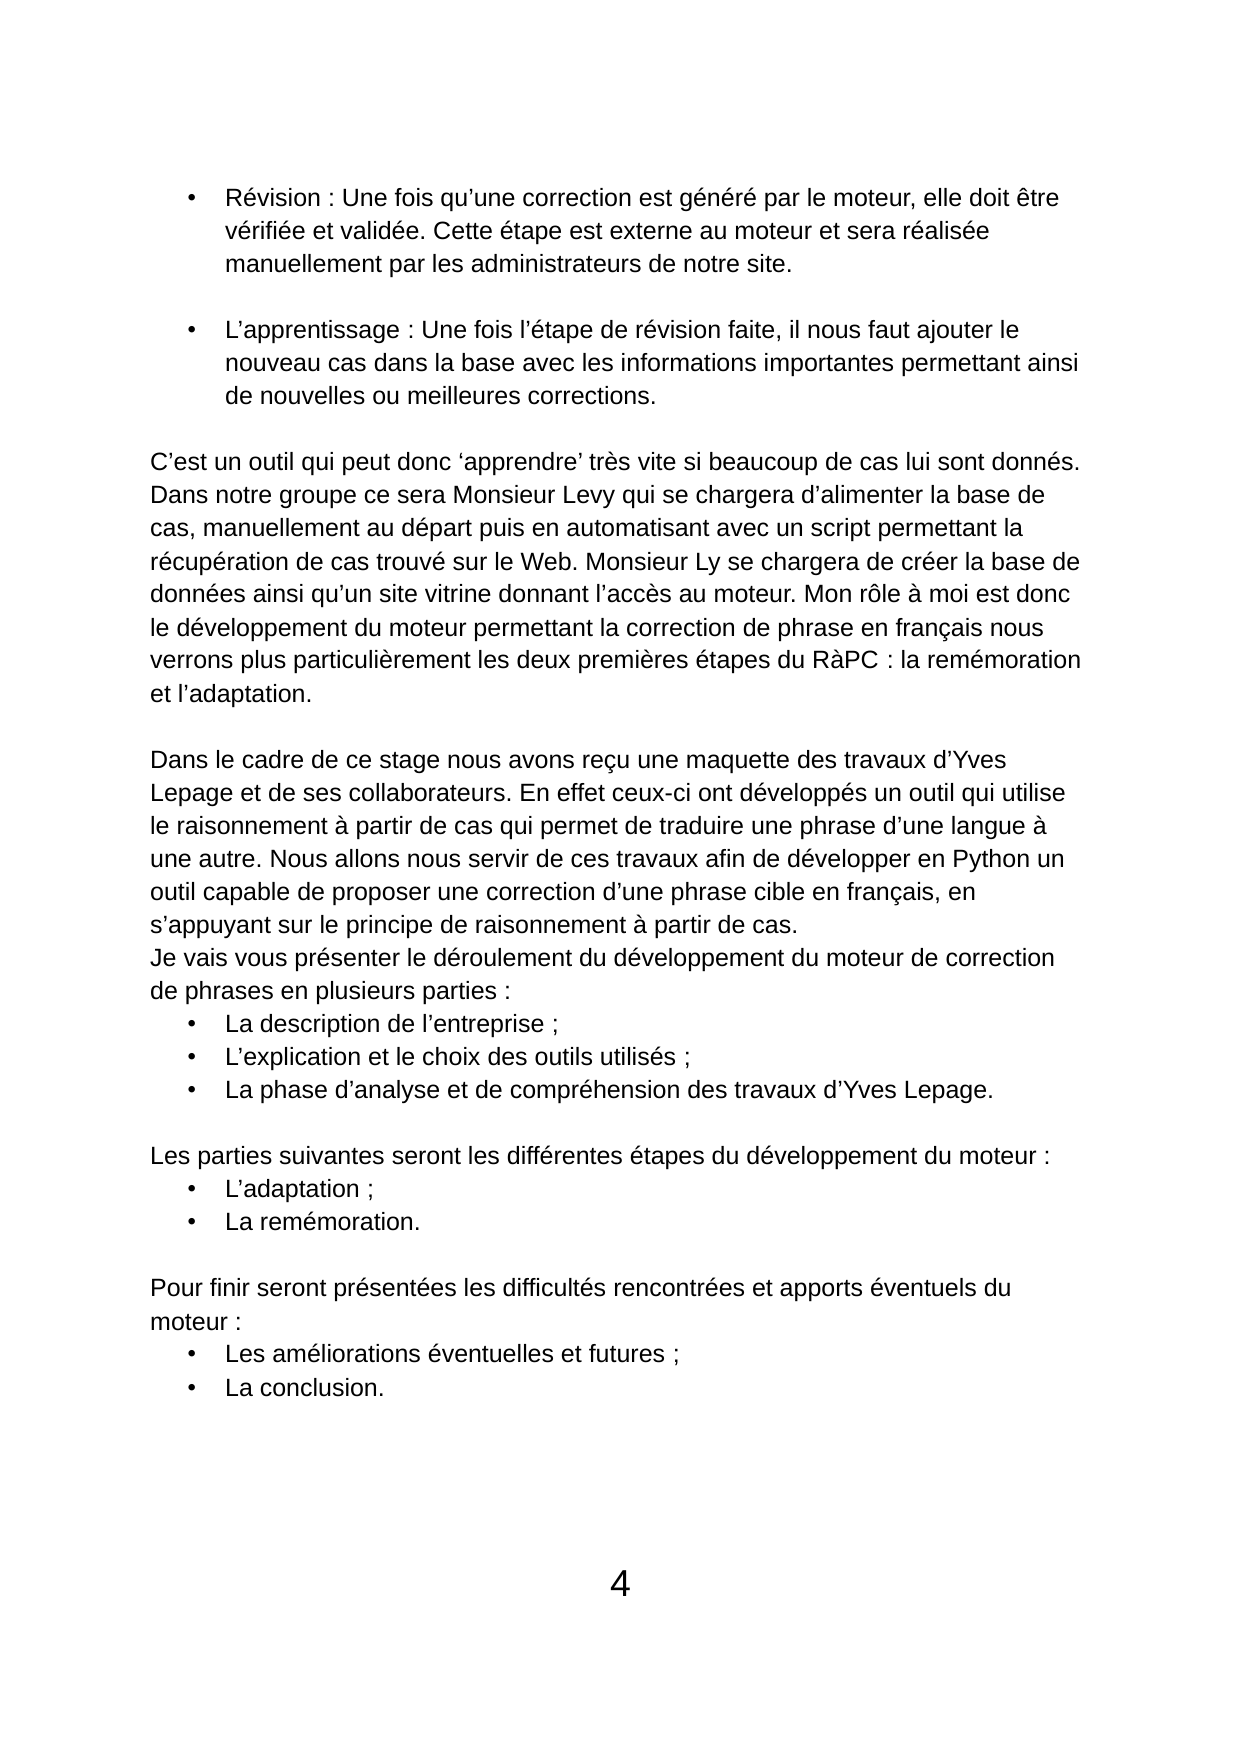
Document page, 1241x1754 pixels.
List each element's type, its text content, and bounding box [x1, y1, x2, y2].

list Révision : Une fois qu’une correction est généré par le moteur, elle doit être vérifiée et validée. Cette étape est externe au moteur et sera réalisée manuellement par les administrateurs de notre site. [187, 183, 1090, 278]
list L’adaptation ; [187, 1174, 1090, 1203]
list La conclusion. [187, 1373, 1090, 1401]
list L’apprentissage : Une fois l’étape de révision faite, il nous faut ajouter le nouveau cas dans la base avec les informations importantes permettant ainsi de nouvelles ou meilleures corrections. [187, 315, 1090, 410]
list La remémoration. [187, 1207, 1090, 1236]
text Pour finir seront présentées les difficultés rencontrées et apports éventuels du moteur : [150, 1273, 1090, 1335]
list L’explication et le choix des outils utilisés ; [187, 1042, 1090, 1071]
list Les parties suivantes seront les différentes étapes du développement du moteur : [150, 1141, 1090, 1170]
list La description de l’entreprise ; [187, 1009, 1090, 1038]
text Dans le cadre de ce stage nous avons reçu une maquette des travaux d’Yves Lepage et de ses collaborateurs. En effet ceux-ci ont développés un outil qui utilise le raisonnement à partir de cas qui permet de traduire une phrase d’une langue à une autre. Nous allons nous servir de ces travaux afin de développer en Python un outil capable de proposer une correction d’une phrase cible en français, en s’appuyant sur le principe de raisonnement à partir de cas. [150, 744, 1090, 938]
text Je vais vous présenter le déroulement du développement du moteur de correction de phrases en plusieurs parties : [150, 943, 1090, 1004]
list Les améliorations éventuelles et futures ; [187, 1339, 1090, 1368]
text C’est un outil qui peut donc ‘apprendre’ très vite si beaucoup de cas lui sont donnés. Dans notre groupe ce sera Monsieur Levy qui se chargera d’alimenter la base de cas, manuellement au départ puis en automatisant avec un script permettant la récupération de cas trouvé sur le Web. Monsieur Ly se chargera de créer la base de données ainsi qu’un site vitrine donnant l’accès au moteur. Mon rôle à moi est donc le développement du moteur permettant la correction de phrase en français nous verrons plus particulièrement les deux premières étapes du RàPC : la remémoration et l’adaptation. [150, 447, 1090, 707]
list La phase d’analyse et de compréhension des travaux d’Yves Lepage. [187, 1075, 1090, 1104]
